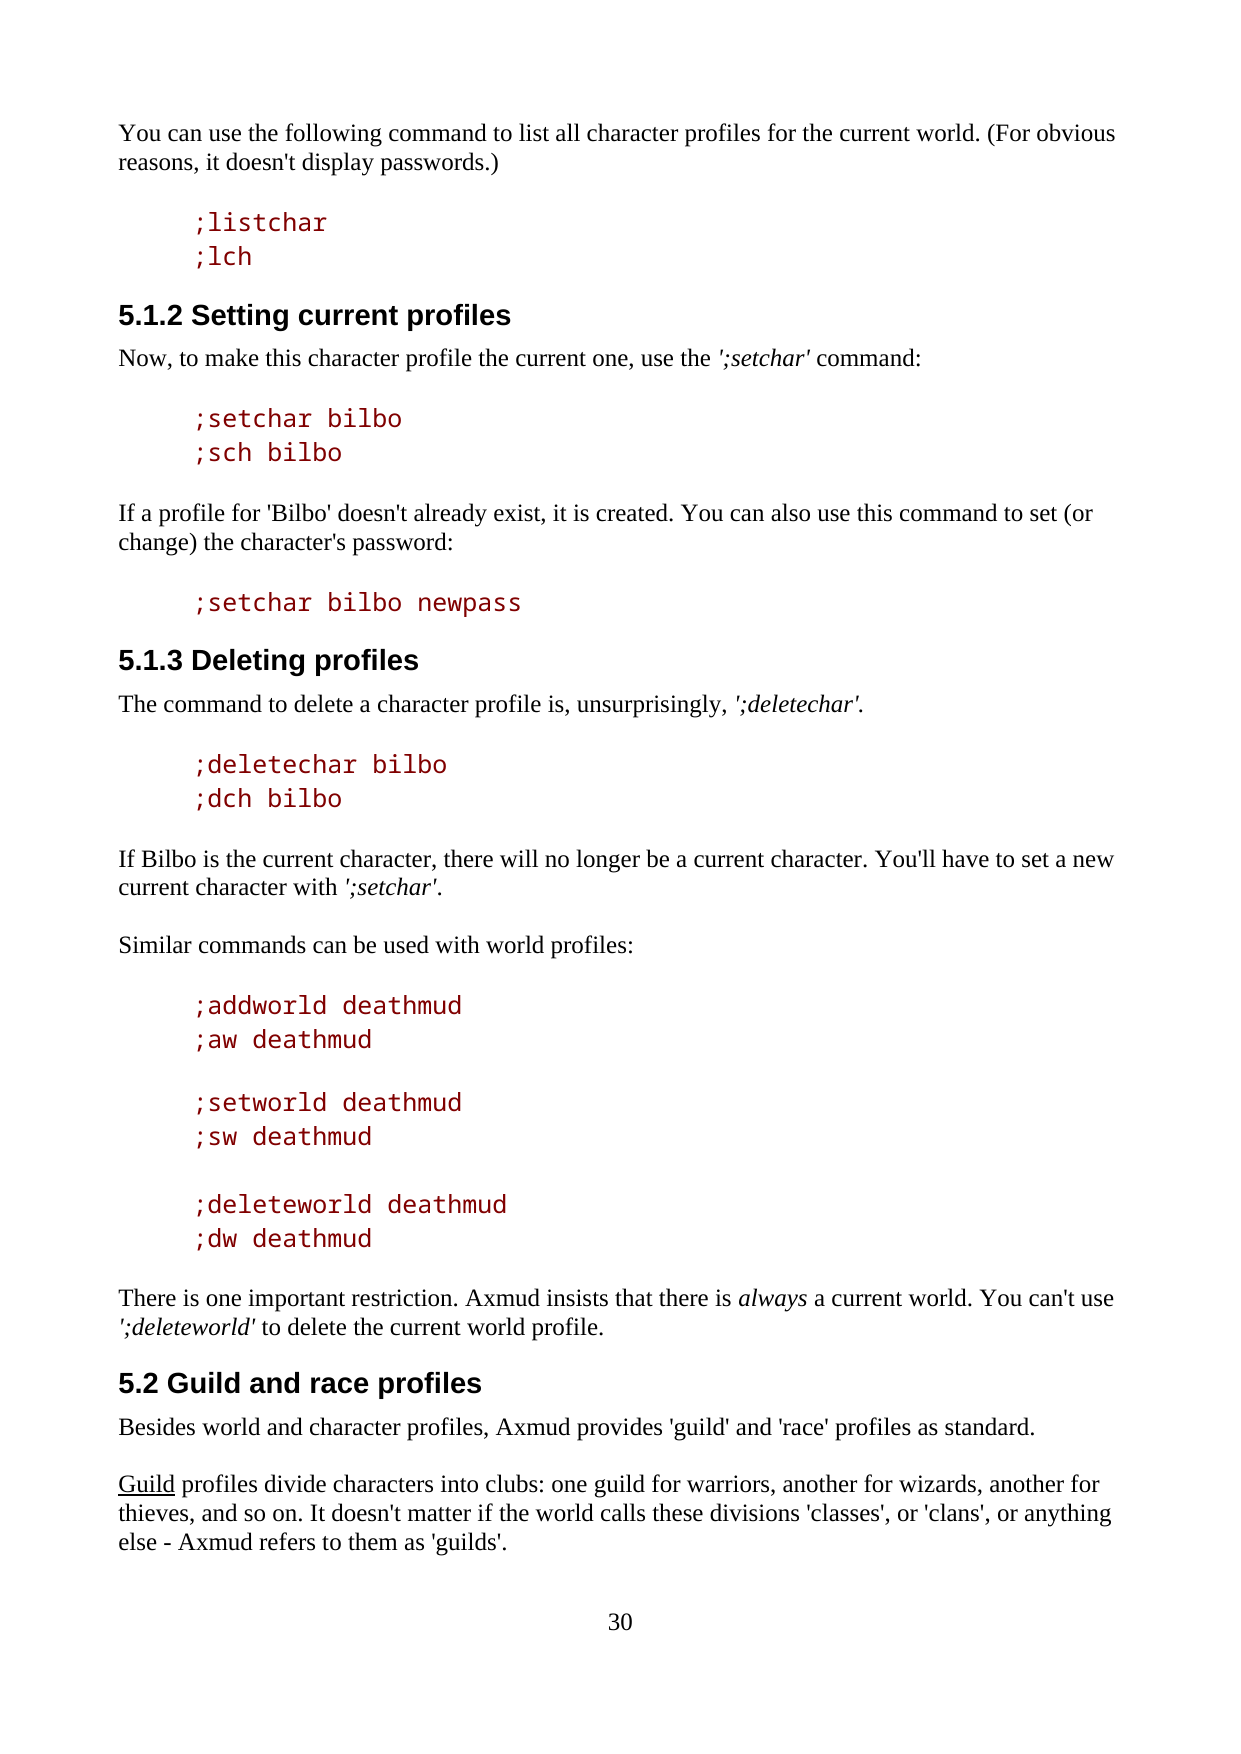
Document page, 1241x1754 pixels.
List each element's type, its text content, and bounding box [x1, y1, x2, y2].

text ;dch bilbo [118, 781, 1122, 815]
text There is one important restriction. Axmud insists that there is always a current world. You can't use ';deleteworld' to delete the current world profile. [118, 1283, 1122, 1341]
subtitle 5.1.3 Deleting profiles [118, 643, 1122, 677]
text The command to delete a character profile is, unsurprisingly, ';deletechar'. [118, 689, 1122, 718]
text ;deleteworld deathmud [118, 1186, 1122, 1221]
subtitle 5.1.2 Setting current profiles [118, 297, 1122, 331]
text Similar commands can be used with world profiles: [118, 930, 1122, 959]
text You can use the following command to list all character profiles for the current world. (For obvious reasons, it doesn't display passwords.) [118, 118, 1122, 176]
text ;listchar [118, 204, 1122, 238]
text ;lch [118, 238, 1122, 272]
text ;sch bilbo [118, 435, 1122, 469]
text ;sw deathmud [118, 1118, 1122, 1152]
text ;setworld deathmud [118, 1084, 1122, 1118]
text ;setchar bilbo [118, 401, 1122, 435]
text If a profile for 'Bilbo' doesn't already exist, it is created. You can also use this command to set (or change) the character's password: [118, 498, 1122, 555]
text If Bilbo is the current character, there will no longer be a current character. You'll have to set a new current character with ';setchar'. [118, 844, 1122, 901]
text ;addworld deathmud [118, 987, 1122, 1021]
text Now, to make this character profile the current one, use the ';setchar' command: [118, 343, 1122, 372]
text Guild profiles divide characters into clubs: one guild for warriors, another for wizards, another for thieves, and so on. It doesn't matter if the world calls these divisions 'classes', or 'clans', or anything else - Axmud refers to them as 'guilds'. [118, 1469, 1122, 1556]
text ;setchar bilbo newpass [118, 584, 1122, 618]
text ;deletechar bilbo [118, 747, 1122, 781]
text ;aw deathmud [118, 1021, 1122, 1056]
text Besides world and character profiles, Axmud provides 'guild' and 'race' profiles as standard. [118, 1412, 1122, 1441]
subtitle 5.2 Guild and race profiles [118, 1366, 1122, 1399]
text ;dw deathmud [118, 1221, 1122, 1254]
